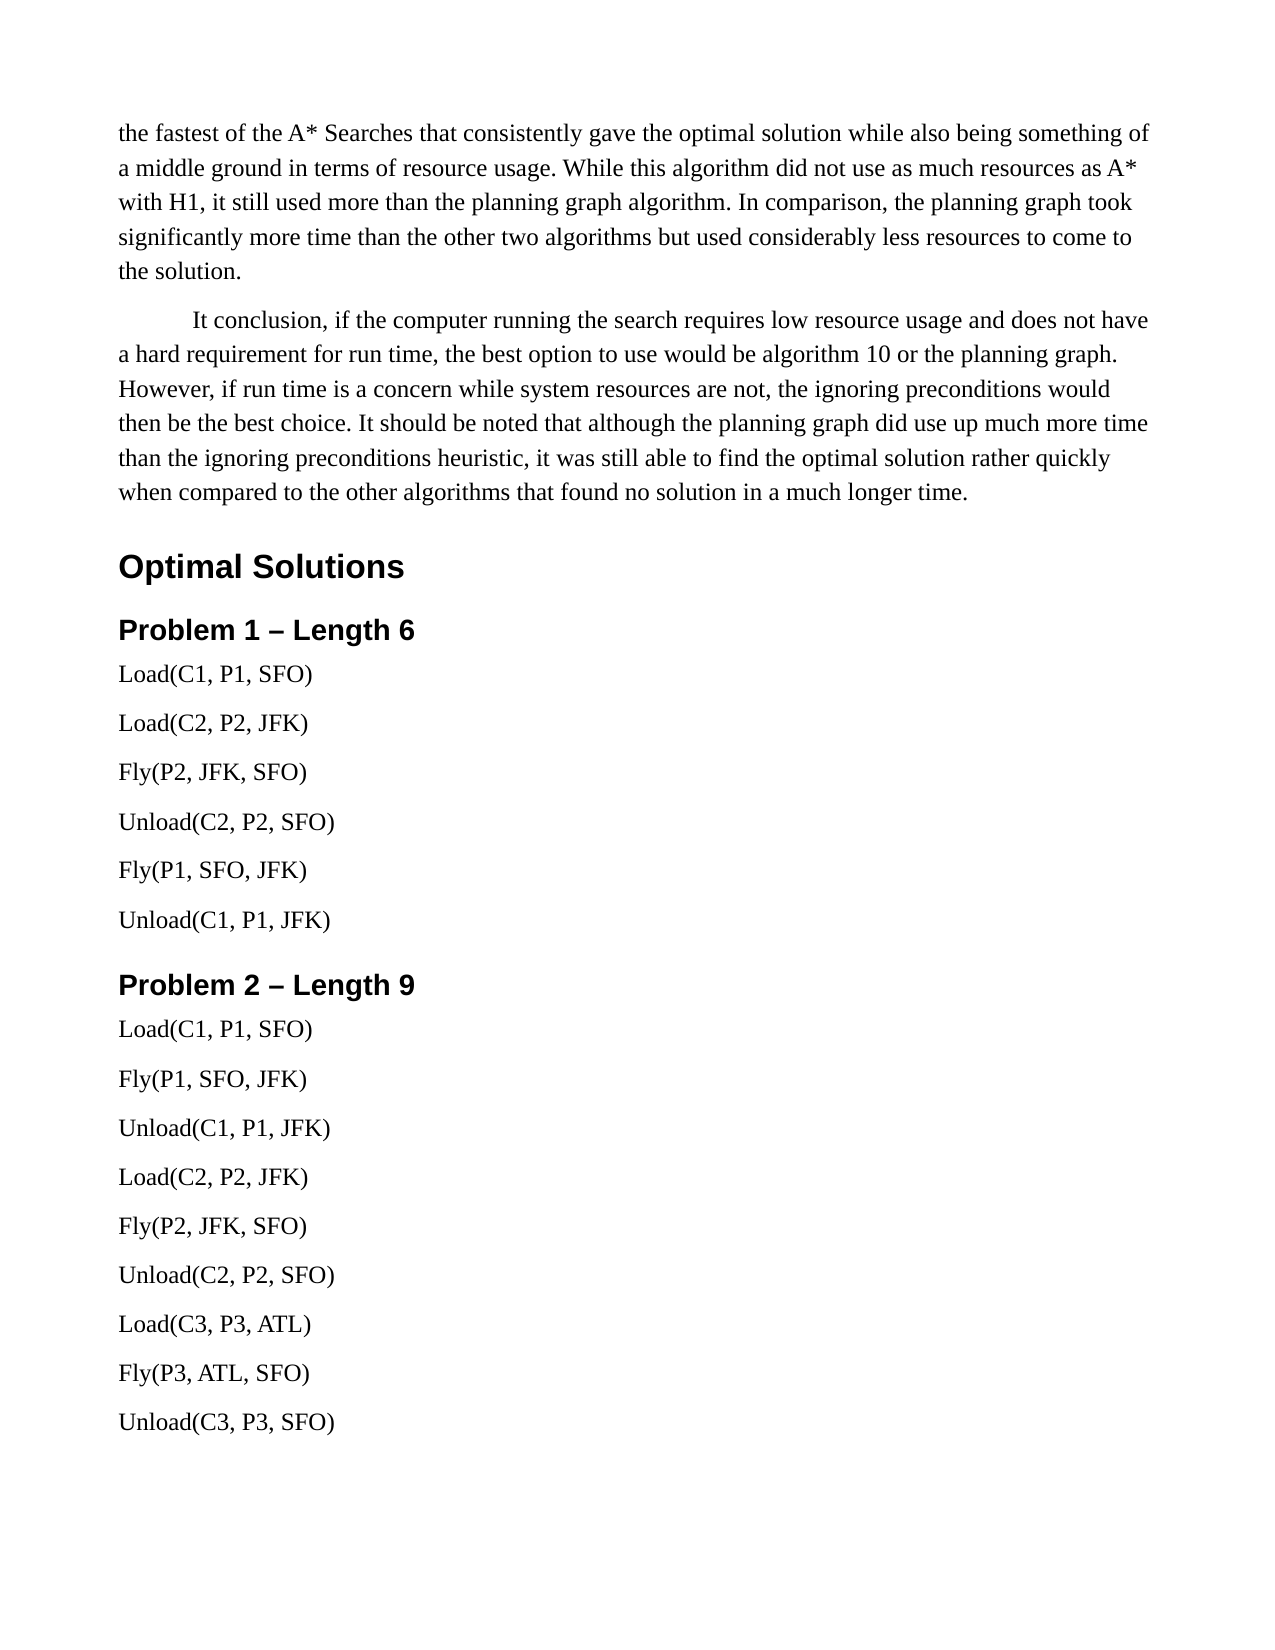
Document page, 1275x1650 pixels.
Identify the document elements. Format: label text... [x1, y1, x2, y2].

text Fly(P1, SFO, JFK) [118, 1064, 1157, 1092]
text Load(C2, P2, JFK) [118, 708, 1157, 737]
subtitle Problem 1 – Length 6 [118, 613, 1157, 647]
text Load(C1, P1, SFO) [118, 1014, 1157, 1043]
text Fly(P2, JFK, SFO) [118, 757, 1157, 786]
text Unload(C2, P2, SFO) [118, 1260, 1157, 1289]
text Load(C3, P3, ATL) [118, 1309, 1157, 1338]
text Load(C1, P1, SFO) [118, 659, 1157, 688]
subtitle Problem 2 – Length 9 [118, 968, 1157, 1002]
text Unload(C1, P1, JFK) [118, 1113, 1157, 1141]
text Unload(C3, P3, SFO) [118, 1407, 1157, 1436]
text Fly(P1, SFO, JFK) [118, 856, 1157, 884]
text Fly(P3, ATL, SFO) [118, 1358, 1157, 1387]
text Unload(C2, P2, SFO) [118, 807, 1157, 835]
text It conclusion, if the computer running the search requires low resource usage and does not have a hard requirement for run time, the best option to use would be algorithm 10 or the planning graph. However, if run time is a concern while system resources are not, the ignoring preconditions would then be the best choice. It should be noted that although the planning graph did use up much more time than the ignoring preconditions heuristic, it was still able to find the optimal solution rather quickly when compared to the other algorithms that found no solution in a much longer time. [118, 305, 1157, 506]
text the fastest of the A* Searches that consistently gave the optimal solution while also being something of a middle ground in terms of resource usage. While this algorithm did not use as much resources as A* with H1, it still used more than the planning graph algorithm. In comparison, the planning graph took significantly more time than the other two algorithms but used considerably less resources to come to the solution. [118, 118, 1157, 285]
subtitle Optimal Solutions [118, 547, 1157, 586]
text Unload(C1, P1, JFK) [118, 905, 1157, 933]
text Fly(P2, JFK, SFO) [118, 1211, 1157, 1239]
text Load(C2, P2, JFK) [118, 1162, 1157, 1191]
